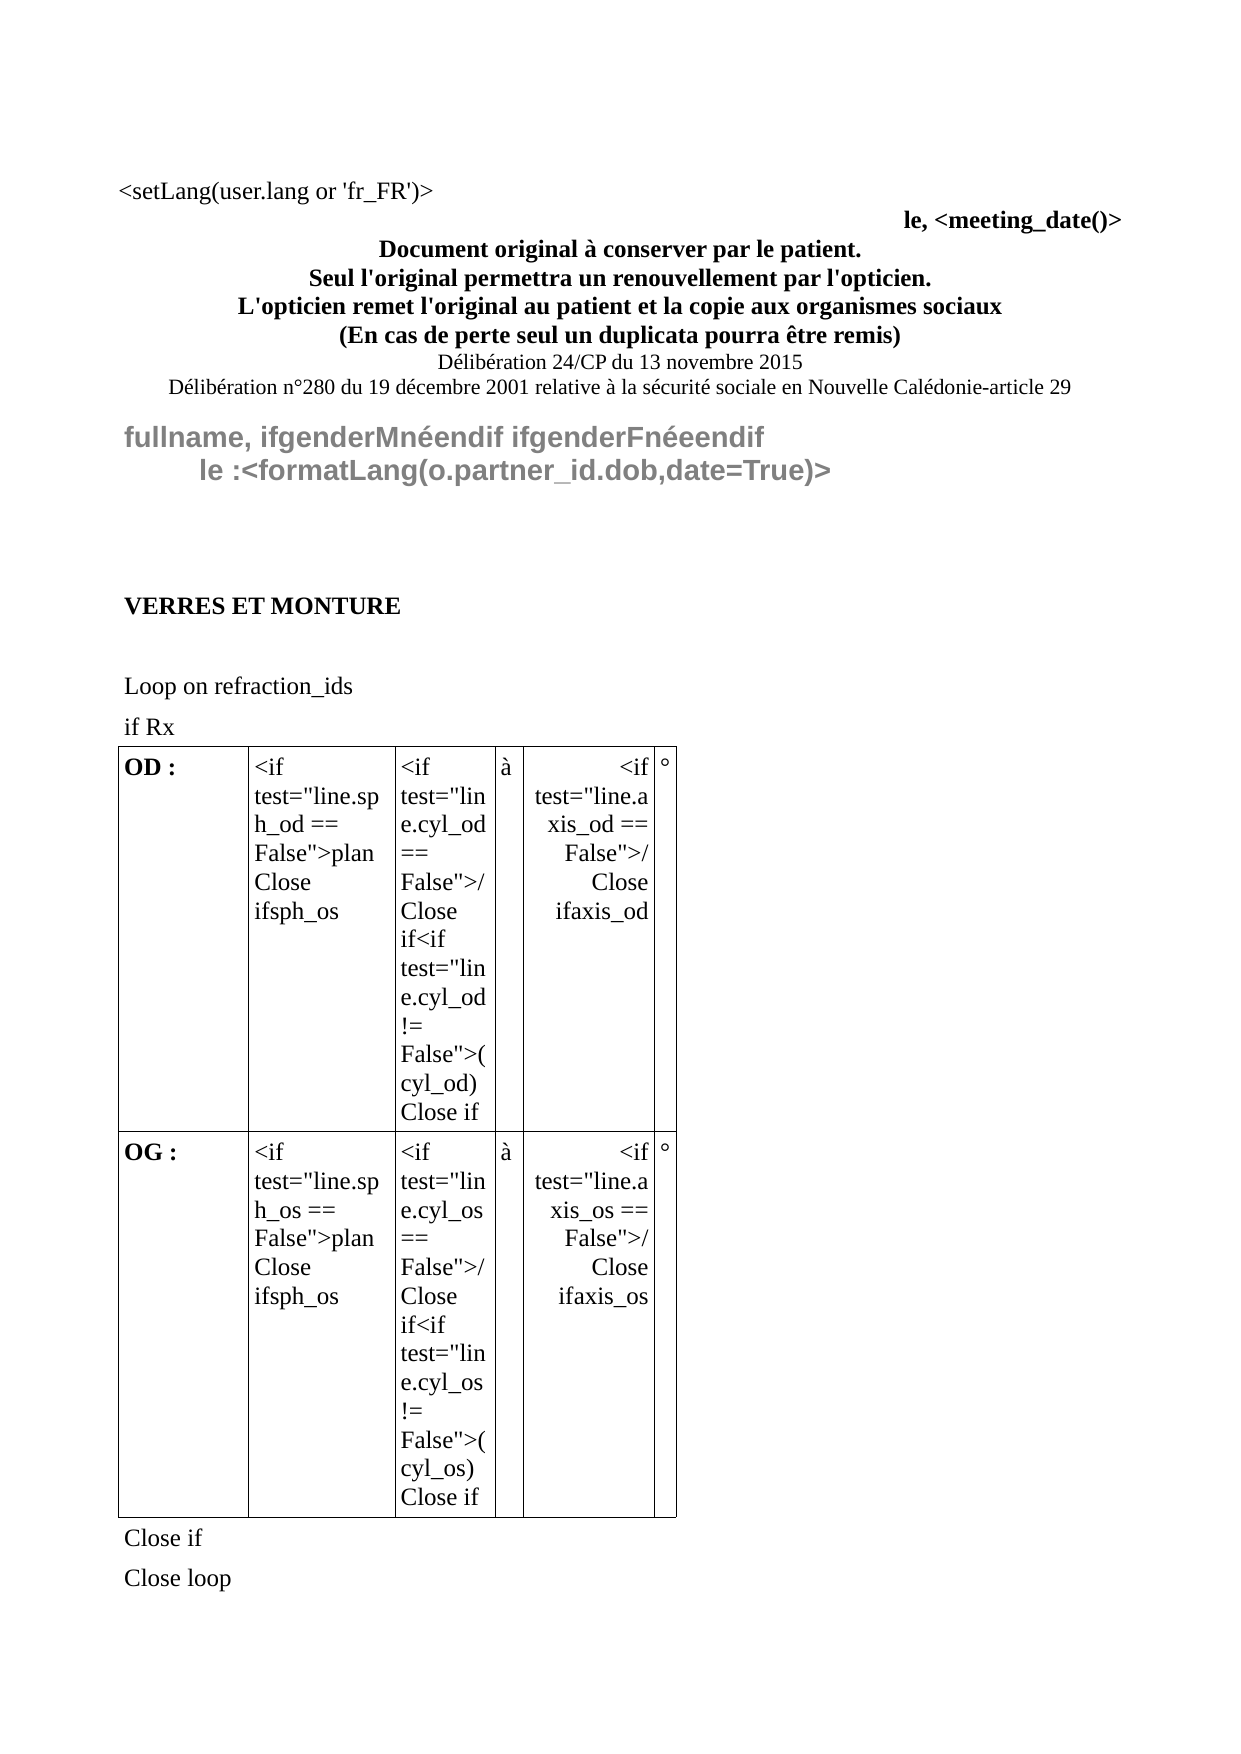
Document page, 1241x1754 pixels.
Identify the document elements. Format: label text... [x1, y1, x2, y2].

table_cell [249, 1557, 395, 1597]
table_cell <if test="line.sph_od == False">planClose ifsph_os [249, 747, 395, 1131]
table_cell [395, 666, 495, 706]
table_cell [676, 545, 926, 585]
table_cell [249, 1518, 395, 1557]
table_cell Close loop [118, 1557, 248, 1597]
table_cell [495, 706, 523, 746]
table_cell <if test="line.cyl_os == False">/Close if<if test="line.cyl_os != False">(cyl_os)Close if [396, 1132, 495, 1517]
table_cell [654, 505, 676, 545]
table_cell [676, 666, 926, 706]
table_cell ° [655, 747, 676, 1131]
table_cell [654, 706, 676, 746]
table_cell [395, 706, 495, 746]
table_cell <if test="line.sph_os == False">planClose ifsph_os [249, 1132, 395, 1517]
table_cell Loop on refraction_ids [118, 666, 395, 706]
table_cell [495, 1557, 523, 1597]
table_cell [118, 626, 926, 666]
table_cell VERRES ET MONTURE [118, 585, 926, 626]
table_cell [395, 1557, 495, 1597]
table_cell [495, 505, 523, 545]
table_cell [495, 545, 523, 585]
table_cell [395, 545, 495, 585]
text <setLang(user.lang or 'fr_FR')> [118, 176, 1122, 205]
table_cell [523, 1518, 654, 1557]
table_cell <if test="line.axis_od == False">/Close ifaxis_od [524, 747, 654, 1131]
table_cell ° [655, 1132, 676, 1517]
table_cell [523, 706, 654, 746]
table_cell [523, 545, 654, 585]
table_cell if Rx [118, 706, 395, 746]
table_cell [495, 1518, 523, 1557]
table_cell [676, 1557, 926, 1597]
text le, <meeting_date()> [118, 205, 1122, 234]
table_cell [654, 1557, 676, 1597]
table_cell [118, 505, 495, 545]
table_cell [677, 1131, 926, 1517]
table_cell [523, 1557, 654, 1597]
table_cell [676, 505, 926, 545]
table_cell Close if [118, 1518, 248, 1557]
text Document original à conserver par le patient. Seul l'original permettra un renouvellement par l'opticien. L'opticien remet l'original au patient et la copie aux organismes sociaux (En cas de perte seul un duplicata pourra être remis) Délibération 24/CP du 13 novembre 2015 Délibération n°280 du 19 décembre 2001 relative à la sécurité sociale en Nouvelle Calédonie-article 29 [118, 234, 1122, 399]
table_cell [654, 1518, 676, 1557]
table_cell OG : [119, 1132, 248, 1517]
table_cell [654, 545, 676, 585]
table_cell OD : [119, 747, 248, 1131]
table_cell à [496, 747, 523, 1131]
table_cell [677, 746, 926, 1131]
table_cell à [496, 1132, 523, 1517]
table_cell [118, 545, 395, 585]
table_cell [654, 666, 676, 706]
table_cell [676, 706, 926, 746]
table_cell [523, 666, 654, 706]
table_cell [523, 505, 654, 545]
table_cell [676, 1517, 926, 1557]
table_cell [495, 666, 523, 706]
table_header fullname, ifgenderMnéendif ifgenderFnéeendif le :<formatLang(o.partner_id.dob,date=True)> [118, 399, 926, 505]
table_cell [395, 1518, 495, 1557]
table_cell <if test="line.cyl_od == False">/Close if<if test="line.cyl_od != False">(cyl_od)Close if [396, 747, 495, 1131]
table_cell <if test="line.axis_os == False">/Close ifaxis_os [524, 1132, 654, 1517]
